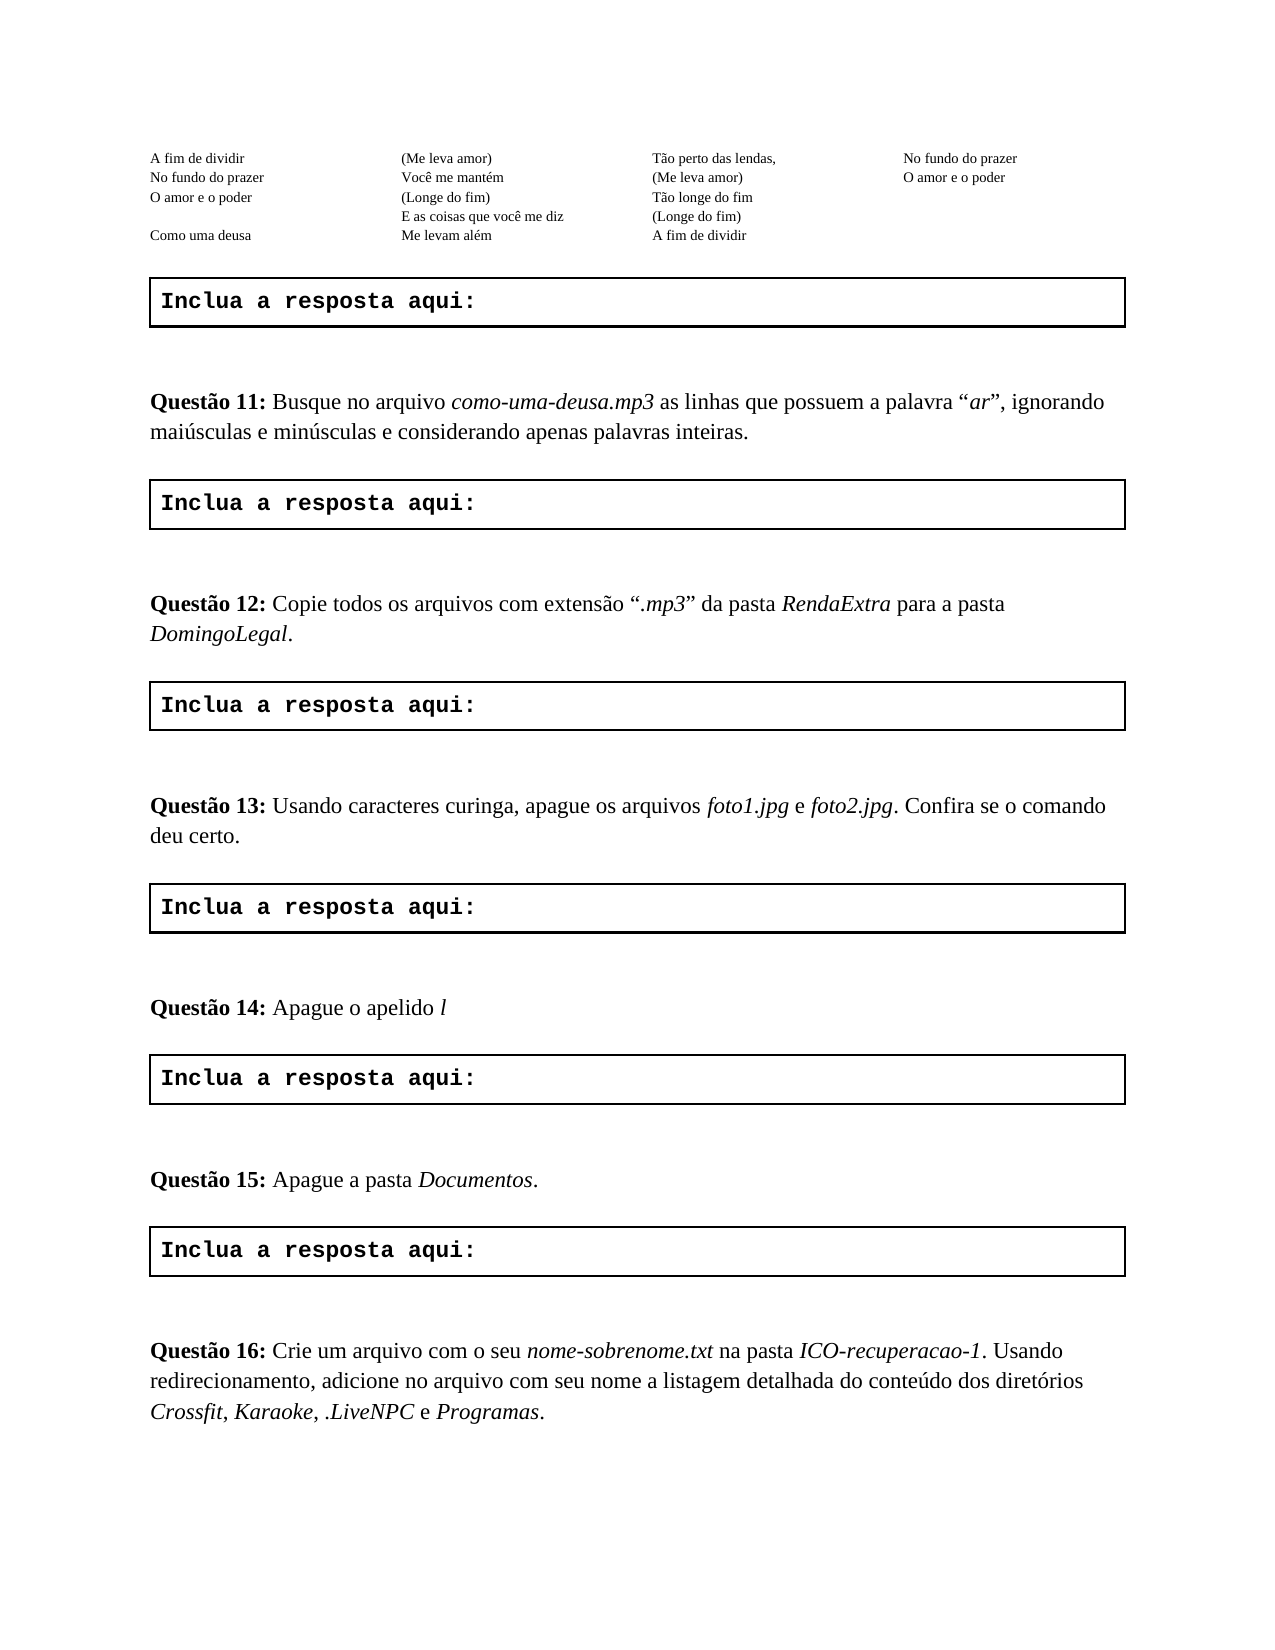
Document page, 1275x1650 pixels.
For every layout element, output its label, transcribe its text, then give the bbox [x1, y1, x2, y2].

text Me levam além [401, 227, 623, 244]
text (Longe do fim) [401, 188, 623, 205]
text A fim de dividir [652, 227, 874, 244]
table_header Inclua a resposta aqui: [151, 885, 1124, 931]
text Questão 11: Busque no arquivo como-uma-deusa.mp3 as linhas que possuem a palavra “ar”, ignorando maiúsculas e minúsculas e considerando apenas palavras inteiras. [150, 388, 1125, 444]
text O amor e o poder [150, 188, 372, 205]
table_header Inclua a resposta aqui: [151, 279, 1124, 325]
text Questão 13: Usando caracteres curinga, apague os arquivos foto1.jpg e foto2.jpg. Confira se o comando deu certo. [150, 792, 1125, 848]
text (Me leva amor) [652, 169, 874, 186]
table_header Inclua a resposta aqui: [151, 1056, 1124, 1103]
text (Me leva amor) [401, 150, 623, 167]
text Tão perto das lendas, [652, 150, 874, 167]
text Questão 16: Crie um arquivo com o seu nome-sobrenome.txt na pasta ICO-recuperacao-1. Usando redirecionamento, adicione no arquivo com seu nome a listagem detalhada do conteúdo dos diretórios Crossfit, Karaoke, .LiveNPC e Programas. [150, 1337, 1125, 1424]
text (Longe do fim) [652, 208, 874, 224]
text A fim de dividir [150, 150, 372, 167]
text Questão 12: Copie todos os arquivos com extensão “.mp3” da pasta RendaExtra para a pasta DomingoLegal. [150, 590, 1125, 646]
text Tão longe do fim [652, 188, 874, 205]
table_header Inclua a resposta aqui: [151, 1228, 1124, 1275]
text Questão 14: Apague o apelido l [150, 994, 1125, 1020]
text No fundo do prazer [903, 150, 1125, 167]
table_header Inclua a resposta aqui: [151, 683, 1124, 729]
text O amor e o poder [903, 169, 1125, 186]
text Como uma deusa [150, 227, 372, 244]
text E as coisas que você me diz [401, 208, 623, 224]
text No fundo do prazer [150, 169, 372, 186]
text Questão 15: Apague a pasta Documentos. [150, 1166, 1125, 1192]
table_header Inclua a resposta aqui: [151, 481, 1124, 527]
text Você me mantém [401, 169, 623, 186]
